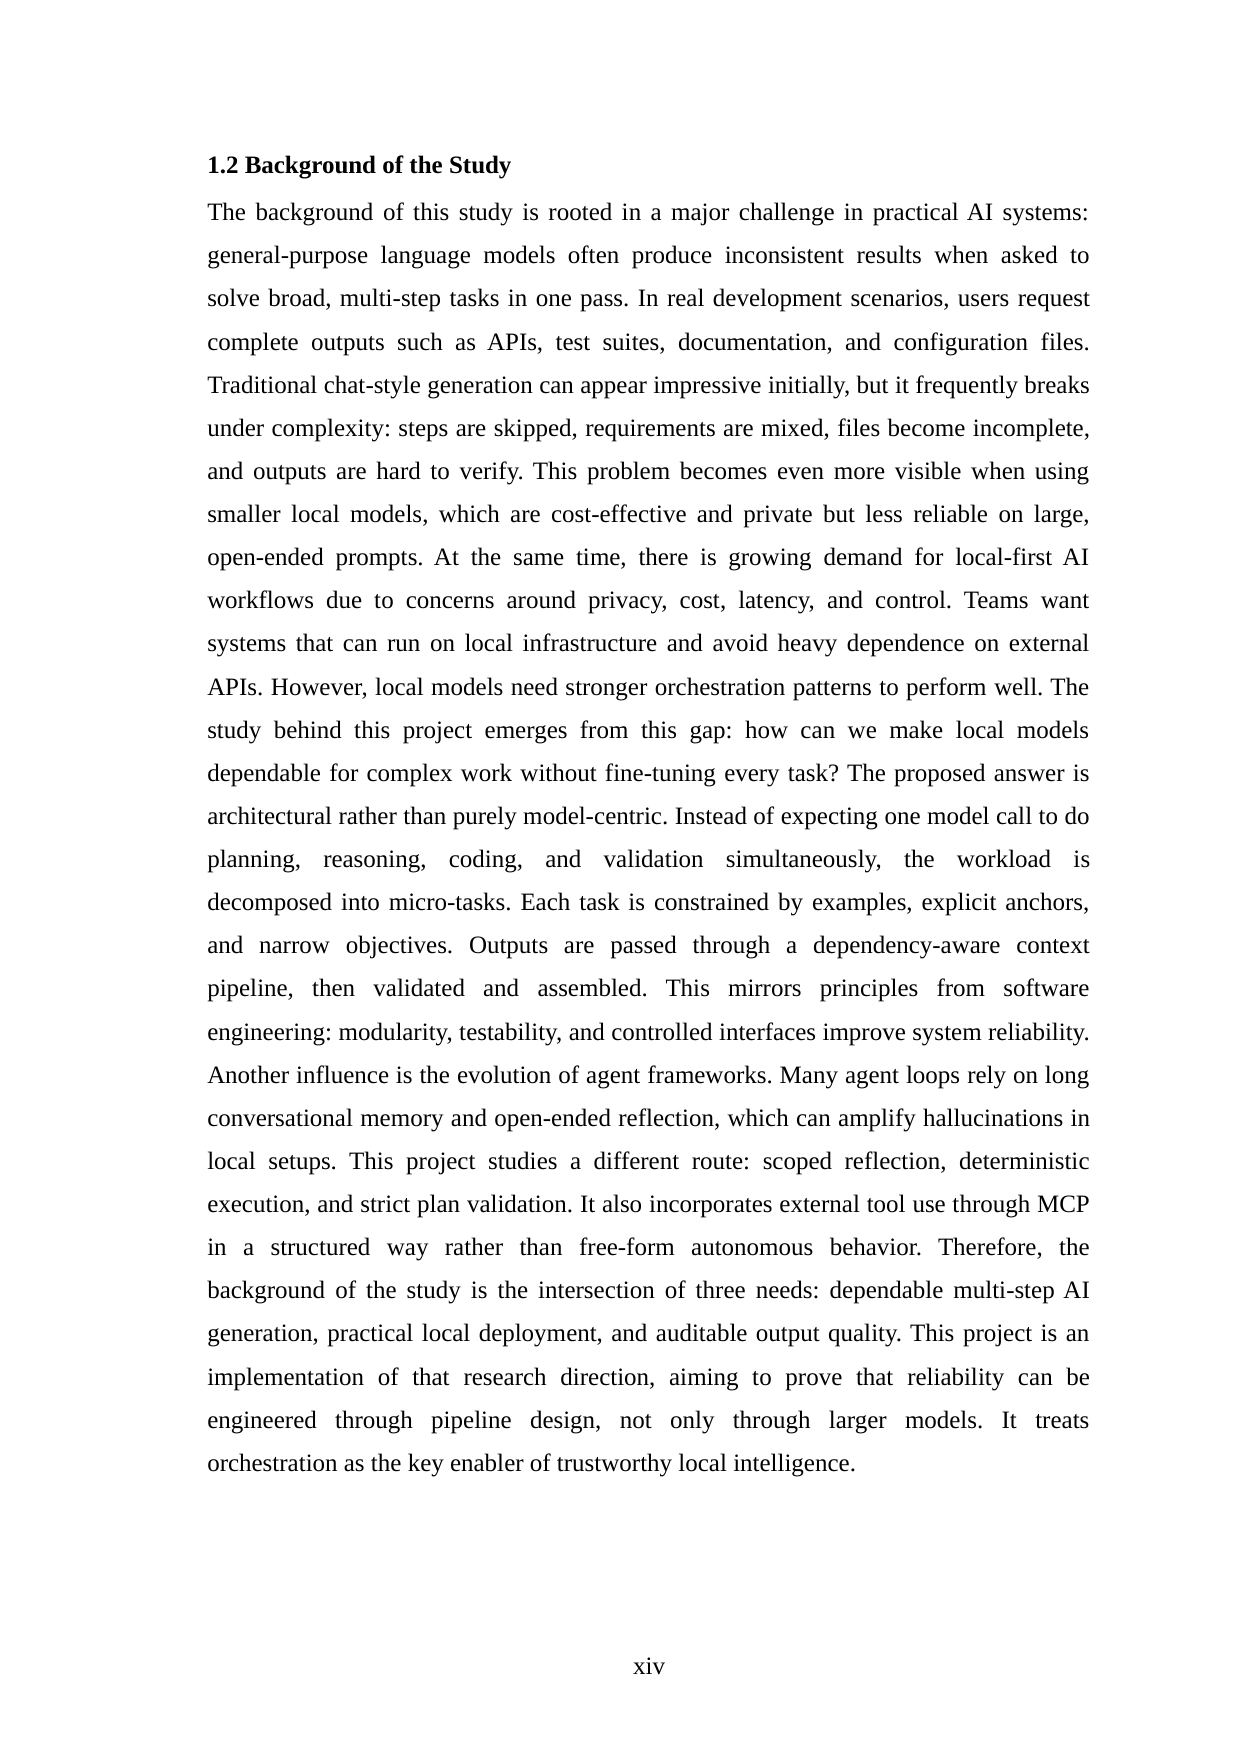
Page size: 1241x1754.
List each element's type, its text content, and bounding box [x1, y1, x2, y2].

text The background of this study is rooted in a major challenge in practical AI systems: general-purpose language models often produce inconsistent results when asked to solve broad, multi-step tasks in one pass. In real development scenarios, users request complete outputs such as APIs, test suites, documentation, and configuration files. Traditional chat-style generation can appear impressive initially, but it frequently breaks under complexity: steps are skipped, requirements are mixed, files become incomplete, and outputs are hard to verify. This problem becomes even more visible when using smaller local models, which are cost-effective and private but less reliable on large, open-ended prompts. At the same time, there is growing demand for local-first AI workflows due to concerns around privacy, cost, latency, and control. Teams want systems that can run on local infrastructure and avoid heavy dependence on external APIs. However, local models need stronger orchestration patterns to perform well. The study behind this project emerges from this gap: how can we make local models dependable for complex work without fine-tuning every task? The proposed answer is architectural rather than purely model-centric. Instead of expecting one model call to do planning, reasoning, coding, and validation simultaneously, the workload is decomposed into micro-tasks. Each task is constrained by examples, explicit anchors, and narrow objectives. Outputs are passed through a dependency-aware context pipeline, then validated and assembled. This mirrors principles from software engineering: modularity, testability, and controlled interfaces improve system reliability. Another influence is the evolution of agent frameworks. Many agent loops rely on long conversational memory and open-ended reflection, which can amplify hallucinations in local setups. This project studies a different route: scoped reflection, deterministic execution, and strict plan validation. It also incorporates external tool use through MCP in a structured way rather than free-form autonomous behavior. Therefore, the background of the study is the intersection of three needs: dependable multi-step AI generation, practical local deployment, and auditable output quality. This project is an implementation of that research direction, aiming to prove that reliability can be engineered through pipeline design, not only through larger models. It treats orchestration as the key enabler of trustworthy local intelligence. [207, 197, 1091, 1477]
text 1.2 Background of the Study [207, 150, 1091, 179]
